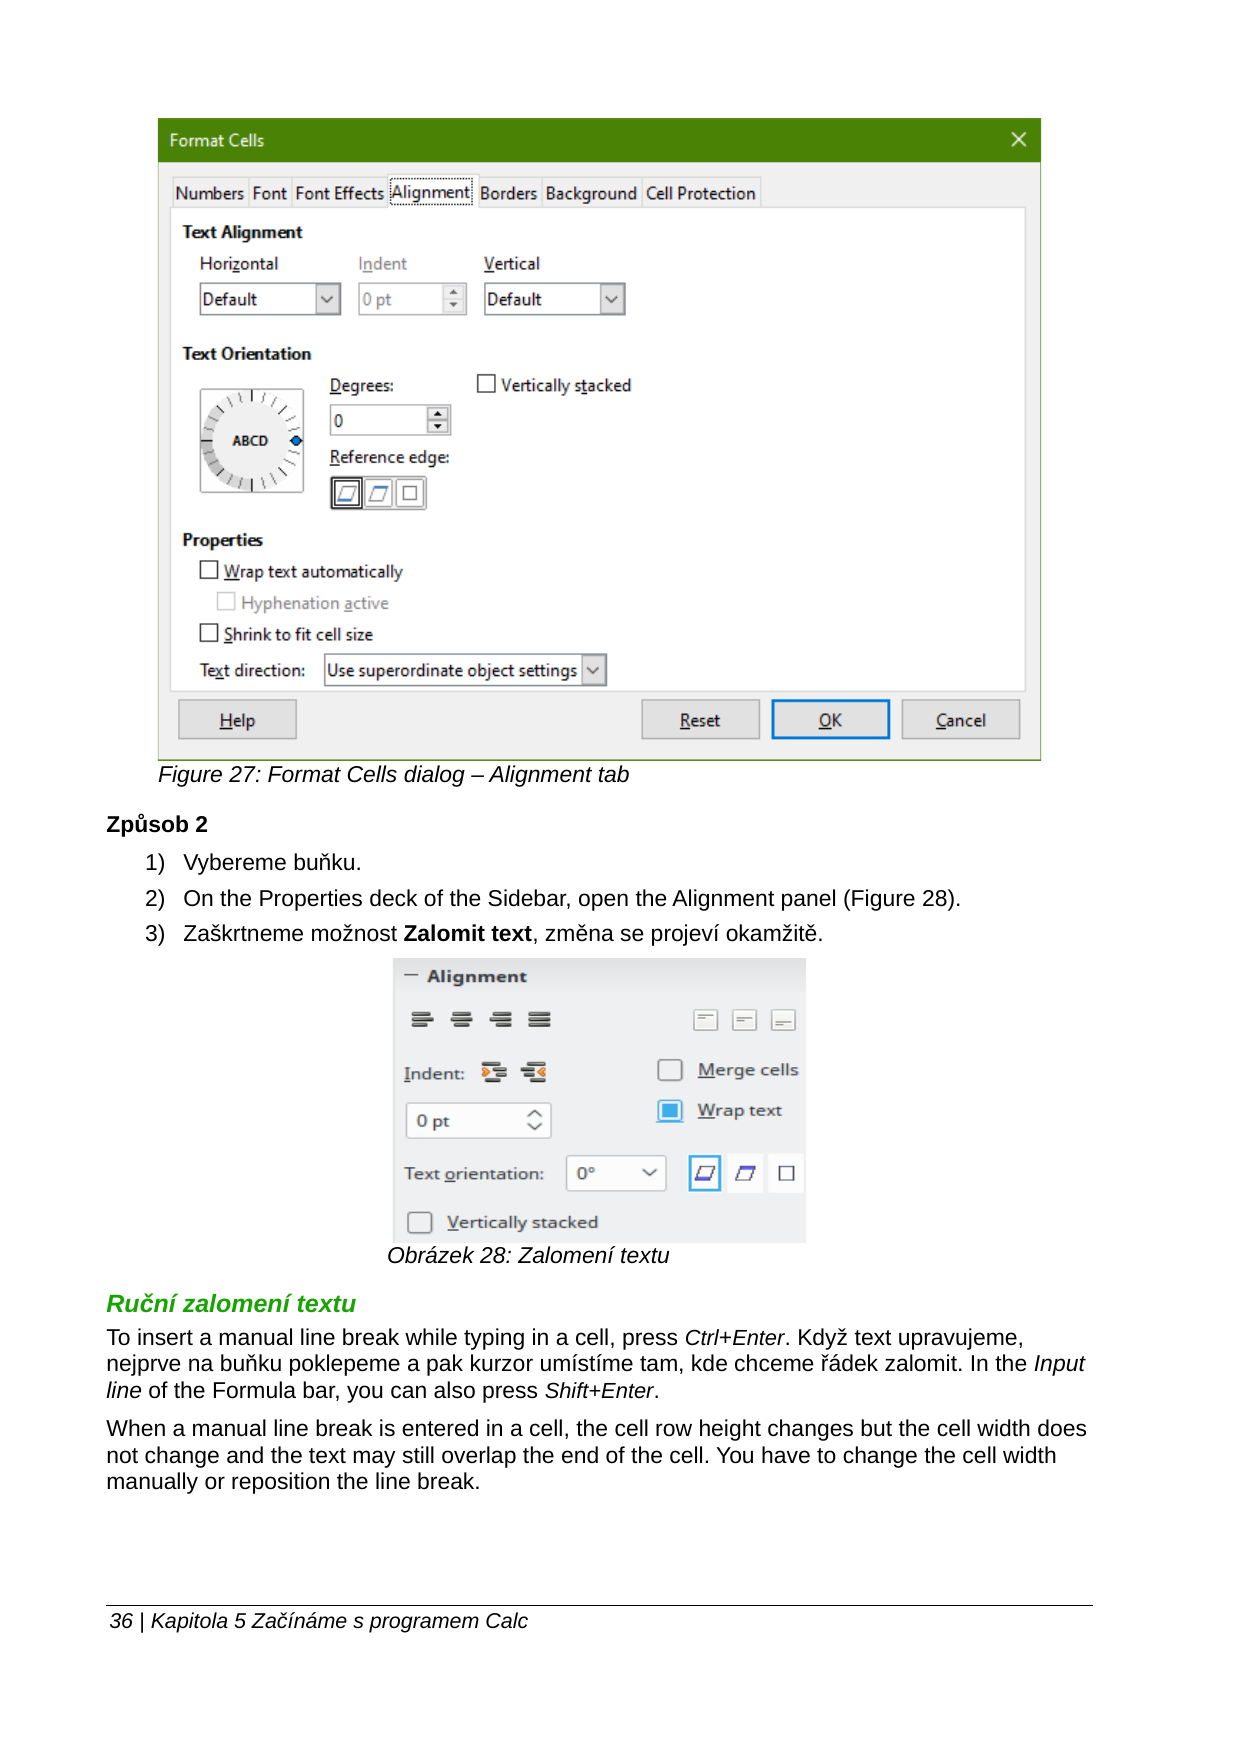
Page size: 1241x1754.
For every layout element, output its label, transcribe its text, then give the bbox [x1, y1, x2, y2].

picture [157, 118, 1042, 761]
text Figure 27: Format Cells dialog – Alignment tab [158, 761, 1041, 787]
picture [392, 958, 807, 1243]
list Vybereme buňku. [165, 849, 1093, 876]
list Zaškrtneme možnost Zalomit text, změna se projeví okamžitě. [165, 920, 1093, 946]
text Způsob 2 [106, 811, 1093, 837]
text When a manual line break is entered in a cell, the cell row height changes but the cell width does not change and the text may still overlap the end of the cell. You have to change the cell width manually or reposition the line break. [106, 1415, 1093, 1494]
text Obrázek 28: Zalomení textu [387, 958, 812, 1268]
text To insert a manual line break while typing in a cell, press Ctrl+Enter. Když text upravujeme, nejprve na buňku poklepeme a pak kurzor umístíme tam, kde chceme řádek zalomit. In the Input line of the Formula bar, you can also press Shift+Enter. [106, 1324, 1093, 1403]
list On the Properties deck of the Sidebar, open the Alignment panel (Figure 28). [165, 884, 1093, 911]
subtitle Ruční zalomení textu [106, 1289, 1093, 1318]
